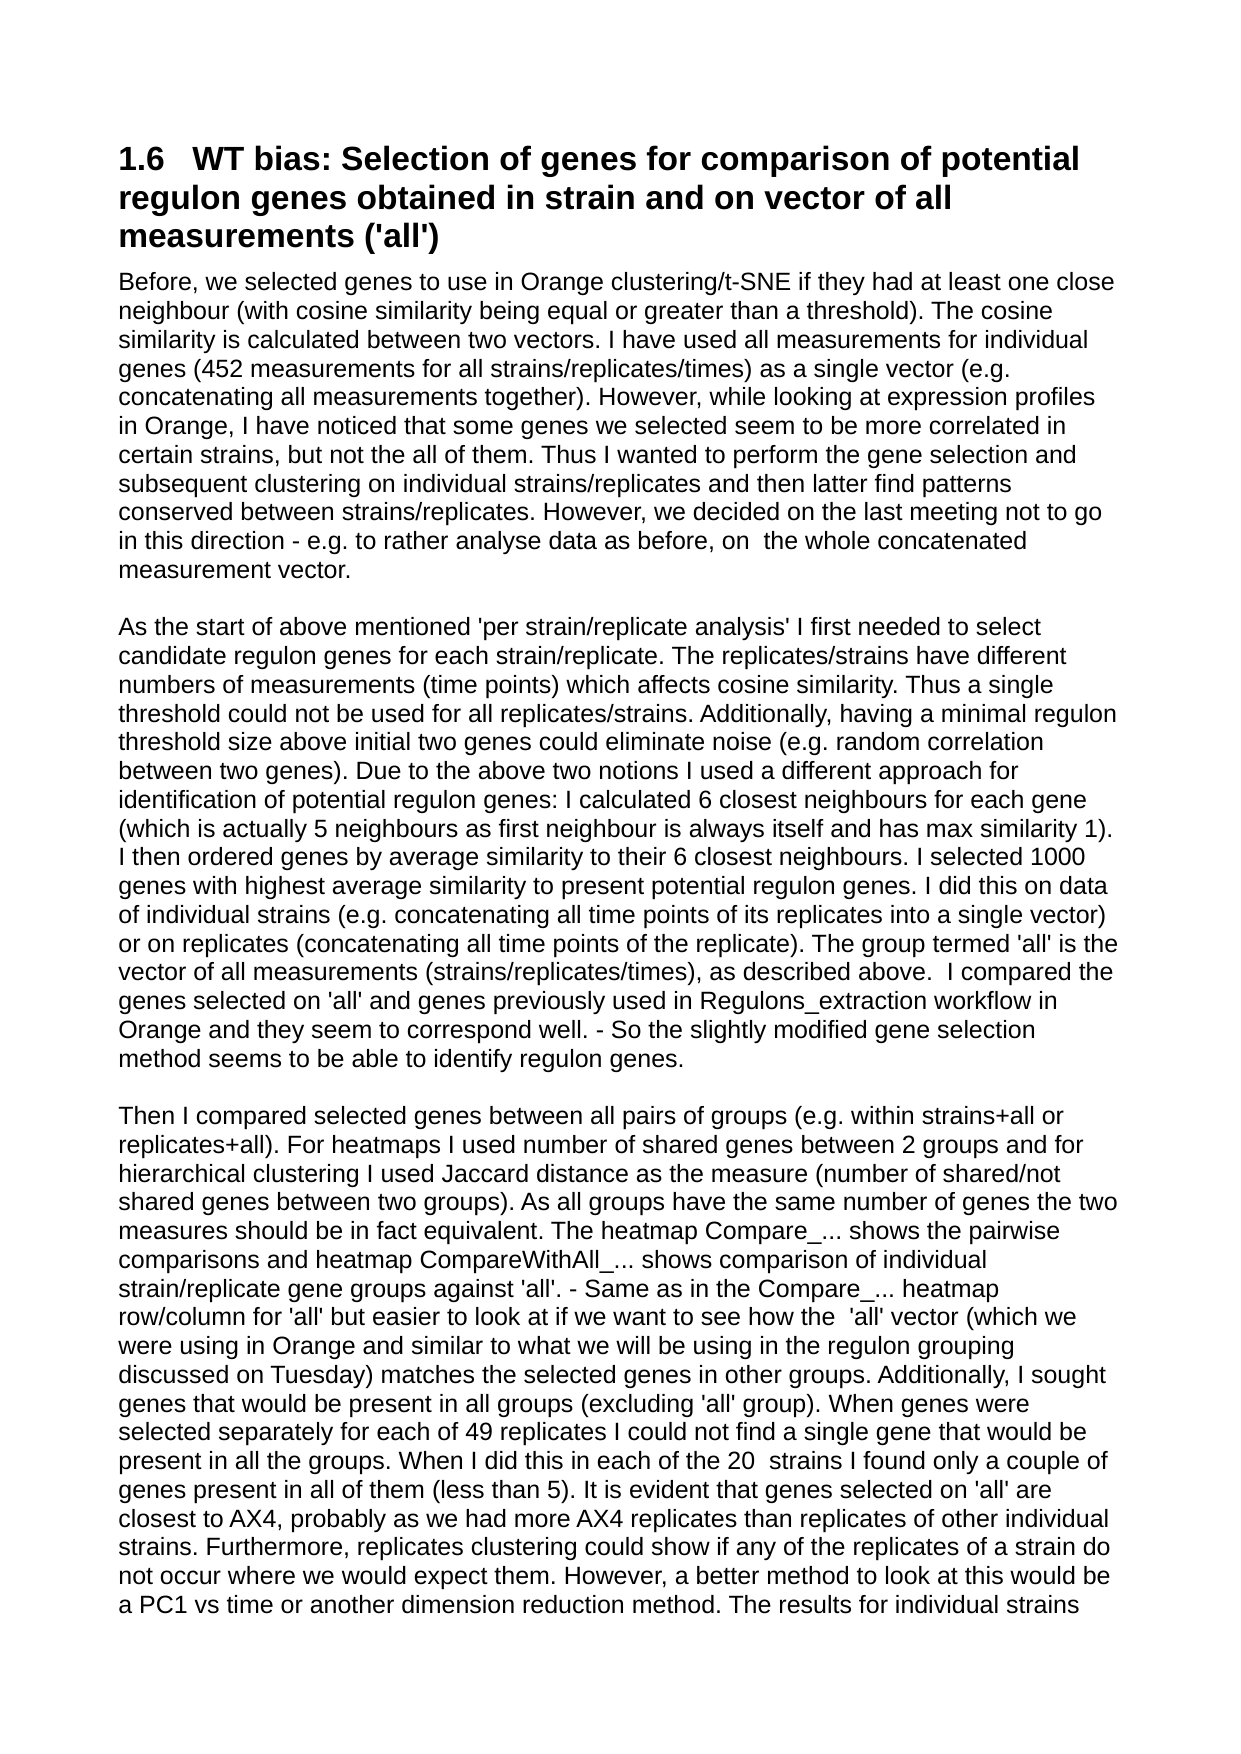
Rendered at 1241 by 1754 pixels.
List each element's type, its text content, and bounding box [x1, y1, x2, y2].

text As the start of above mentioned 'per strain/replicate analysis' I first needed to select candidate regulon genes for each strain/replicate. The replicates/strains have different numbers of measurements (time points) which affects cosine similarity. Thus a single threshold could not be used for all replicates/strains. Additionally, having a minimal regulon threshold size above initial two genes could eliminate noise (e.g. random correlation between two genes). Due to the above two notions I used a different approach for identification of potential regulon genes: I calculated 6 closest neighbours for each gene (which is actually 5 neighbours as first neighbour is always itself and has max similarity 1). I then ordered genes by average similarity to their 6 closest neighbours. I selected 1000 genes with highest average similarity to present potential regulon genes. I did this on data of individual strains (e.g. concatenating all time points of its replicates into a single vector) or on replicates (concatenating all time points of the replicate). The group termed 'all' is the vector of all measurements (strains/replicates/times), as described above. I compared the genes selected on 'all' and genes previously used in Regulons_extraction workflow in Orange and they seem to correspond well. - So the slightly modified gene selection method seems to be able to identify regulon genes. [118, 612, 1122, 1072]
text Then I compared selected genes between all pairs of groups (e.g. within strains+all or replicates+all). For heatmaps I used number of shared genes between 2 groups and for hierarchical clustering I used Jaccard distance as the measure (number of shared/not shared genes between two groups). As all groups have the same number of genes the two measures should be in fact equivalent. The heatmap Compare_... shows the pairwise comparisons and heatmap CompareWithAll_... shows comparison of individual strain/replicate gene groups against 'all'. - Same as in the Compare_... heatmap row/column for 'all' but easier to look at if we want to see how the 'all' vector (which we were using in Orange and similar to what we will be using in the regulon grouping discussed on Tuesday) matches the selected genes in other groups. Additionally, I sought genes that would be present in all groups (excluding 'all' group). When genes were selected separately for each of 49 replicates I could not find a single gene that would be present in all the groups. When I did this in each of the 20 strains I found only a couple of genes present in all of them (less than 5). It is evident that genes selected on 'all' are closest to AX4, probably as we had more AX4 replicates than replicates of other individual strains. Furthermore, replicates clustering could show if any of the replicates of a strain do not occur where we would expect them. However, a better method to look at this would be a PC1 vs time or another dimension reduction method. The results for individual strains [118, 1101, 1122, 1619]
subtitle WT bias: Selection of genes for comparison of potential regulon genes obtained in strain and on vector of all measurements ('all') [118, 139, 1122, 255]
text Before, we selected genes to use in Orange clustering/t-SNE if they had at least one close neighbour (with cosine similarity being equal or greater than a threshold). The cosine similarity is calculated between two vectors. I have used all measurements for individual genes (452 measurements for all strains/replicates/times) as a single vector (e.g. concatenating all measurements together). However, while looking at expression profiles in Orange, I have noticed that some genes we selected seem to be more correlated in certain strains, but not the all of them. Thus I wanted to perform the gene selection and subsequent clustering on individual strains/replicates and then latter find patterns conserved between strains/replicates. However, we decided on the last meeting not to go in this direction - e.g. to rather analyse data as before, on the whole concatenated measurement vector. [118, 267, 1122, 584]
